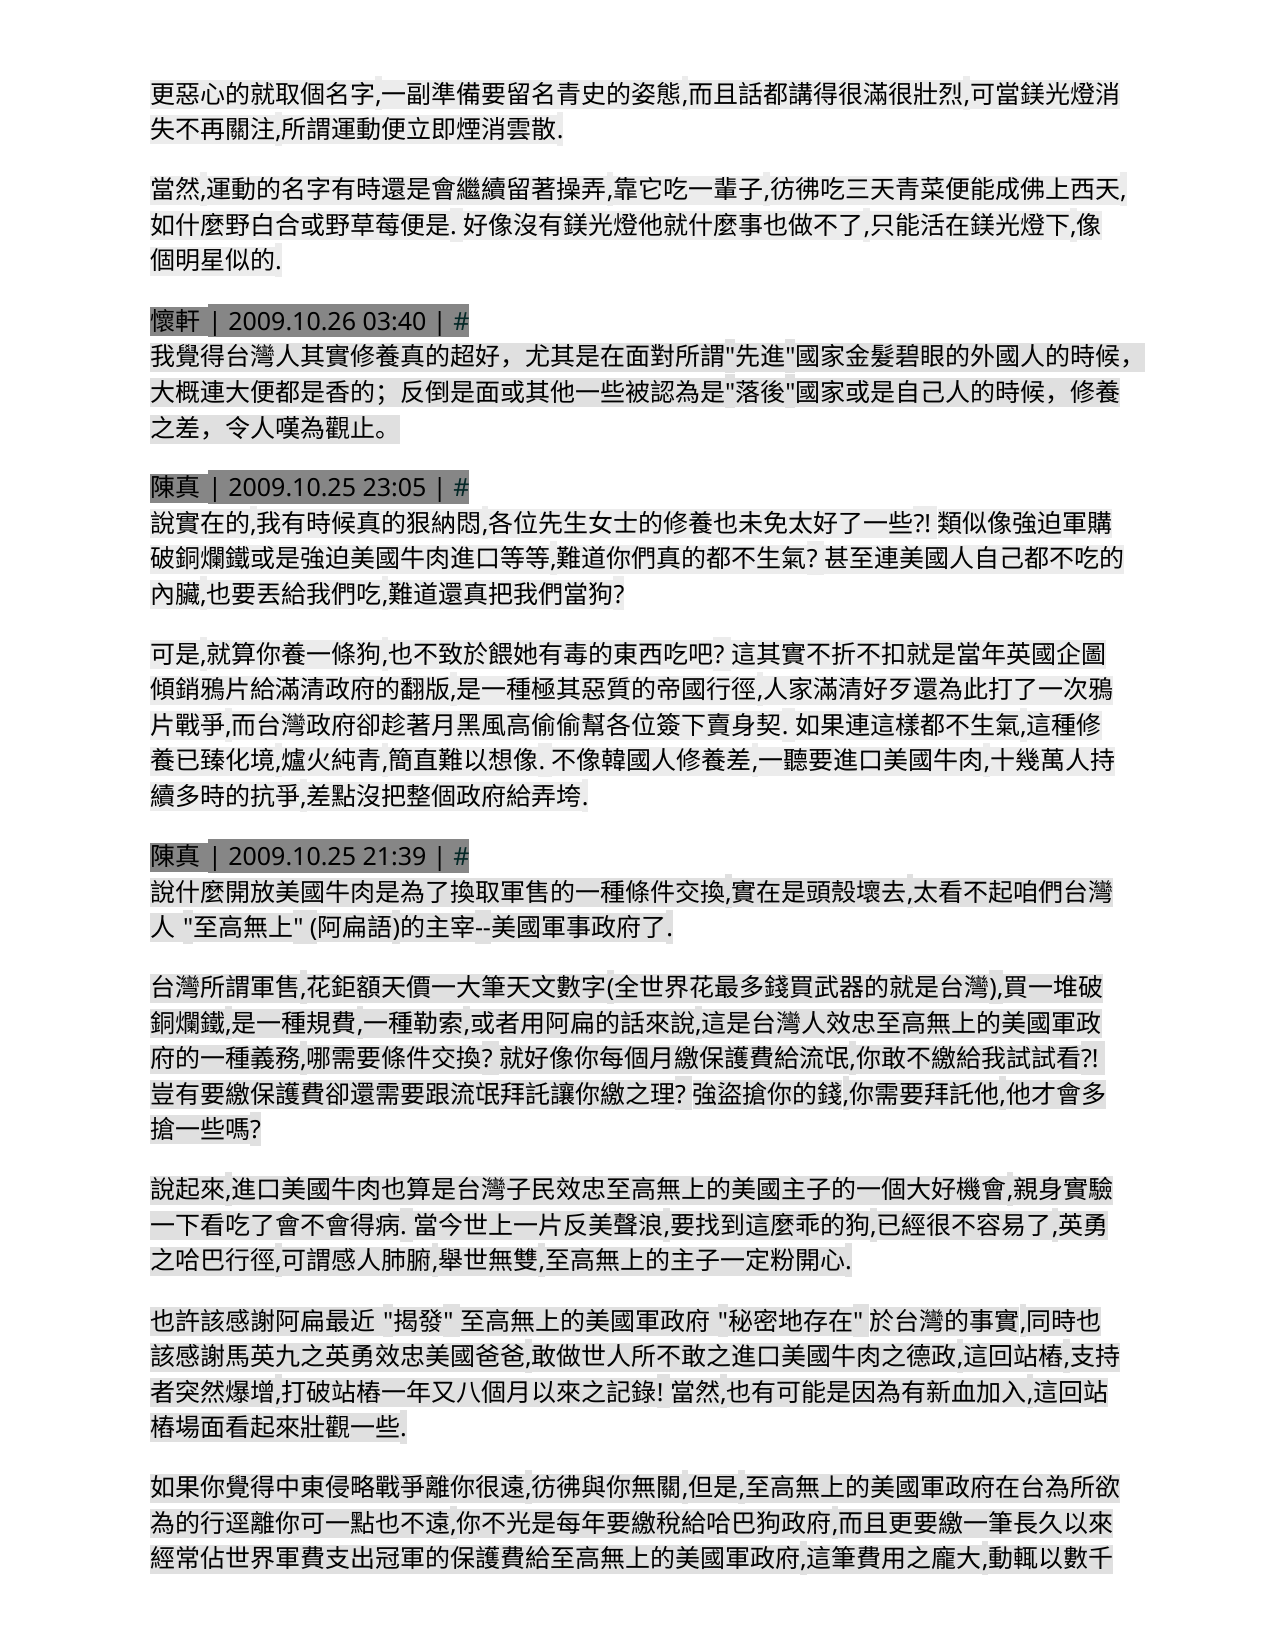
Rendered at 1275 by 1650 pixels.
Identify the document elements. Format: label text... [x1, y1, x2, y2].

text 說實在的,我有時候真的狠納悶,各位先生女士的修養也未免太好了一些?! 類似像強迫軍購破銅爛鐵或是強迫美國牛肉進口等等,難道你們真的都不生氣? 甚至連美國人自己都不吃的內臟,也要丟給我們吃,難道還真把我們當狗? [150, 504, 1125, 610]
text 如果你覺得中東侵略戰爭離你很遠,彷彿與你無關,但是,至高無上的美國軍政府在台為所欲為的行逕離你可一點也不遠,你不光是每年要繳稅給哈巴狗政府,而且更要繳一筆長久以來經常佔世界軍費支出冠軍的保護費給至高無上的美國軍政府,這筆費用之龐大,動輒以數千 [150, 1469, 1125, 1575]
text 陳真 | 2009.10.25 21:39 | # [150, 837, 1125, 873]
text 可是,就算你養一條狗,也不致於餵她有毒的東西吃吧? 這其實不折不扣就是當年英國企圖傾銷鴉片給滿清政府的翻版,是一種極其惡質的帝國行徑,人家滿清好歹還為此打了一次鴉片戰爭,而台灣政府卻趁著月黑風高偷偷幫各位簽下賣身契. 如果連這樣都不生氣,這種修養已臻化境,爐火純青,簡直難以想像. 不像韓國人修養差,一聽要進口美國牛肉,十幾萬人持續多時的抗爭,差點沒把整個政府給弄垮. [150, 635, 1125, 812]
text 更惡心的就取個名字,一副準備要留名青史的姿態,而且話都講得很滿很壯烈,可當鎂光燈消失不再關注,所謂運動便立即煙消雲散. [150, 75, 1125, 146]
text 懷軒 | 2009.10.26 03:40 | # [150, 302, 1125, 337]
text 當然,運動的名字有時還是會繼續留著操弄,靠它吃一輩子,彷彿吃三天青菜便能成佛上西天,如什麼野白合或野草莓便是. 好像沒有鎂光燈他就什麼事也做不了,只能活在鎂光燈下,像個明星似的. [150, 171, 1125, 277]
text 台灣所謂軍售,花鉅額天價一大筆天文數字(全世界花最多錢買武器的就是台灣),買一堆破銅爛鐵,是一種規費,一種勒索,或者用阿扁的話來說,這是台灣人效忠至高無上的美國軍政府的一種義務,哪需要條件交換? 就好像你每個月繳保護費給流氓,你敢不繳給我試試看?! 豈有要繳保護費卻還需要跟流氓拜託讓你繳之理? 強盜搶你的錢,你需要拜託他,他才會多搶一些嗎? [150, 969, 1125, 1146]
text 說什麼開放美國牛肉是為了換取軍售的一種條件交換,實在是頭殼壞去,太看不起咱們台灣人 "至高無上" (阿扁語)的主宰--美國軍事政府了. [150, 873, 1125, 944]
text 我覺得台灣人其實修養真的超好，尤其是在面對所謂"先進"國家金髮碧眼的外國人的時候，大概連大便都是香的；反倒是面或其他一些被認為是"落後"國家或是自己人的時候，修養之差，令人嘆為觀止。 [150, 337, 1125, 444]
text 說起來,進口美國牛肉也算是台灣子民效忠至高無上的美國主子的一個大好機會,親身實驗一下看吃了會不會得病. 當今世上一片反美聲浪,要找到這麼乖的狗,已經很不容易了,英勇之哈巴行徑,可謂感人肺腑,舉世無雙,至高無上的主子一定粉開心. [150, 1171, 1125, 1277]
text 也許該感謝阿扁最近 "揭發" 至高無上的美國軍政府 "秘密地存在" 於台灣的事實,同時也該感謝馬英九之英勇效忠美國爸爸,敢做世人所不敢之進口美國牛肉之德政,這回站樁,支持者突然爆增,打破站樁一年又八個月以來之記錄! 當然,也有可能是因為有新血加入,這回站樁場面看起來壯觀一些. [150, 1302, 1125, 1444]
text 陳真 | 2009.10.25 23:05 | # [150, 469, 1125, 504]
